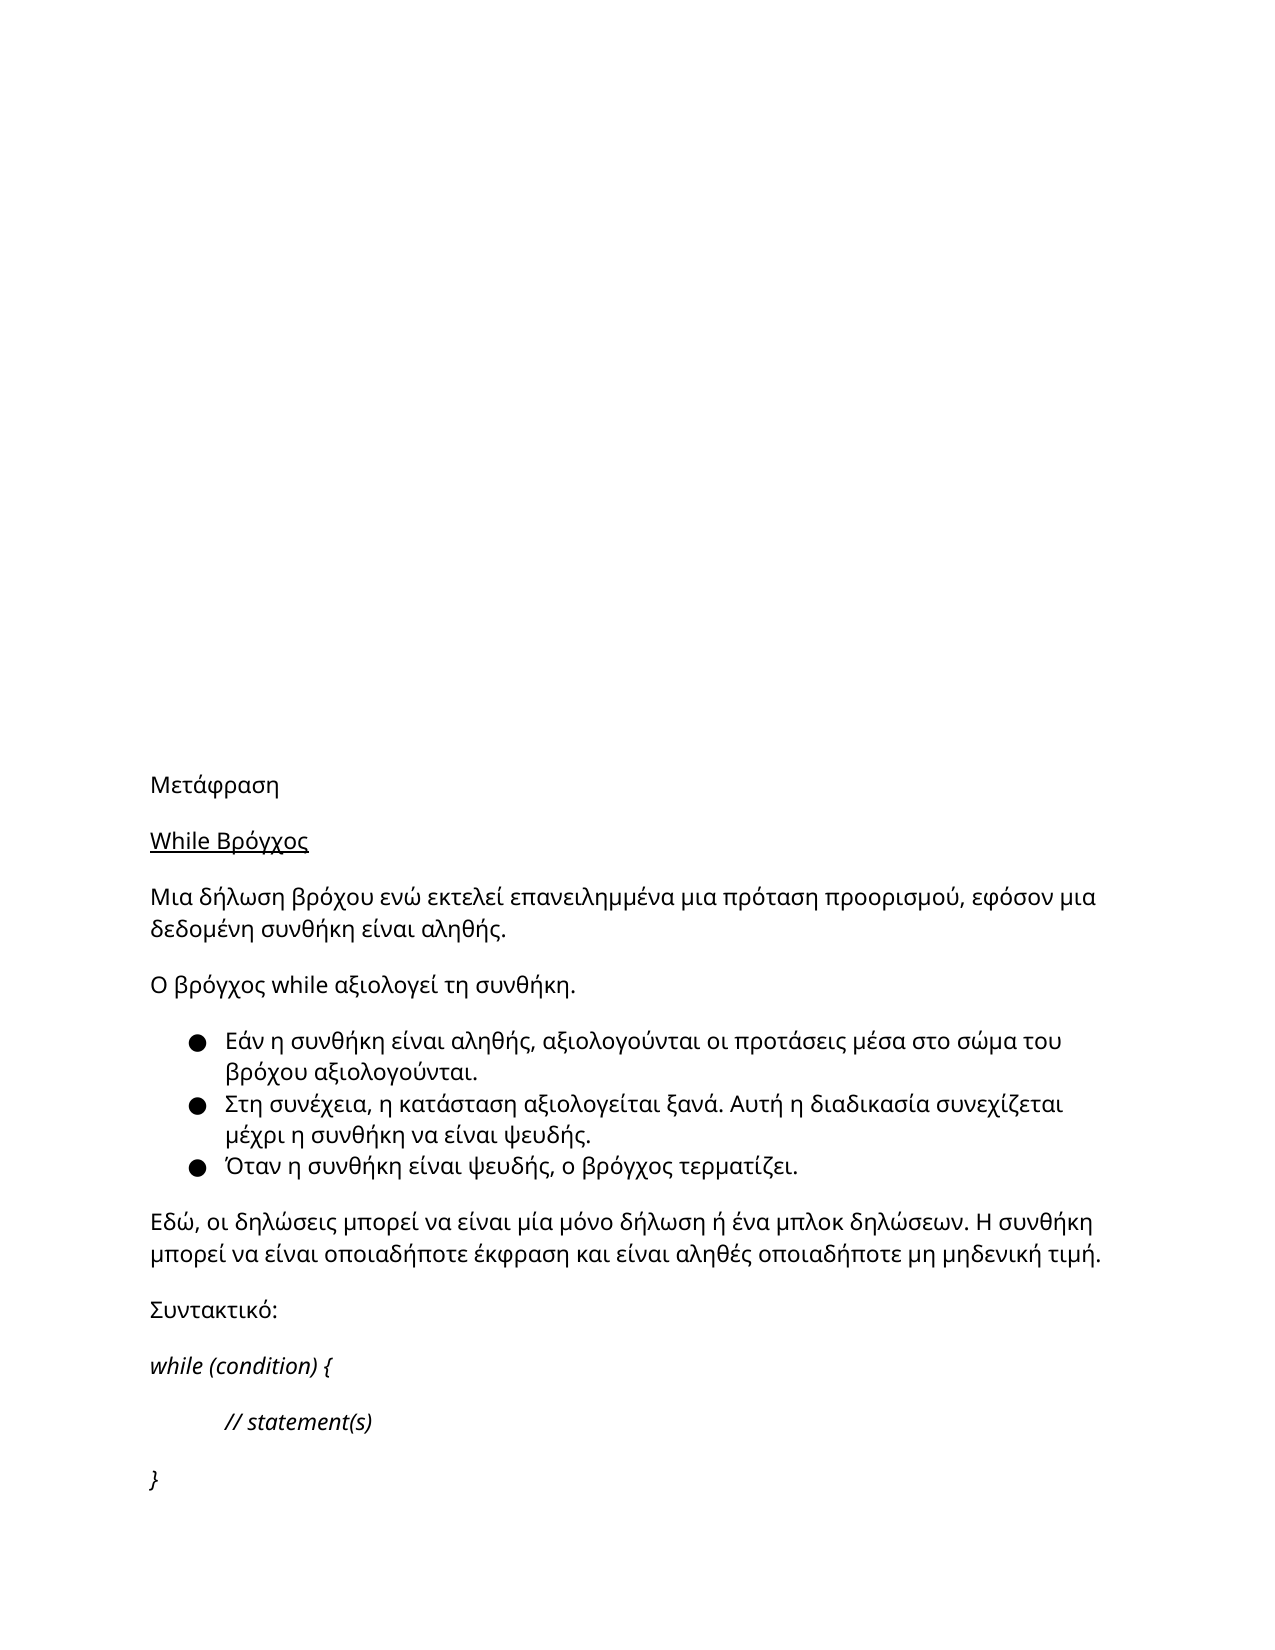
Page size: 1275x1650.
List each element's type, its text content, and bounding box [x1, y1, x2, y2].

text Μια δήλωση βρόχου ενώ εκτελεί επανειλημμένα μια πρόταση προορισμού, εφόσον μια δεδομένη συνθήκη είναι αληθής. [150, 881, 1125, 944]
text While Βρόγχος [150, 825, 1125, 856]
text Συντακτικό: [150, 1294, 1125, 1325]
text Μετάφραση [150, 769, 1125, 800]
text while (condition) { [150, 1350, 1125, 1381]
list Στη συνέχεια, η κατάσταση αξιολογείται ξανά. Αυτή η διαδικασία συνεχίζεται μέχρι η συνθήκη να είναι ψευδής. [187, 1087, 1125, 1150]
text Ο βρόγχος while αξιολογεί τη συνθήκη. [150, 969, 1125, 1000]
list Εάν η συνθήκη είναι αληθής, αξιολογούνται οι προτάσεις μέσα στο σώμα του βρόχου αξιολογούνται. [187, 1025, 1125, 1087]
text Εδώ, οι δηλώσεις μπορεί να είναι μία μόνο δήλωση ή ένα μπλοκ δηλώσεων. Η συνθήκη μπορεί να είναι οποιαδήποτε έκφραση και είναι αληθές οποιαδήποτε μη μηδενική τιμή. [150, 1206, 1125, 1269]
text } [150, 1462, 1125, 1494]
text // statement(s) [150, 1406, 1125, 1437]
list Όταν η συνθήκη είναι ψευδής, ο βρόγχος τερματίζει. [187, 1150, 1125, 1181]
